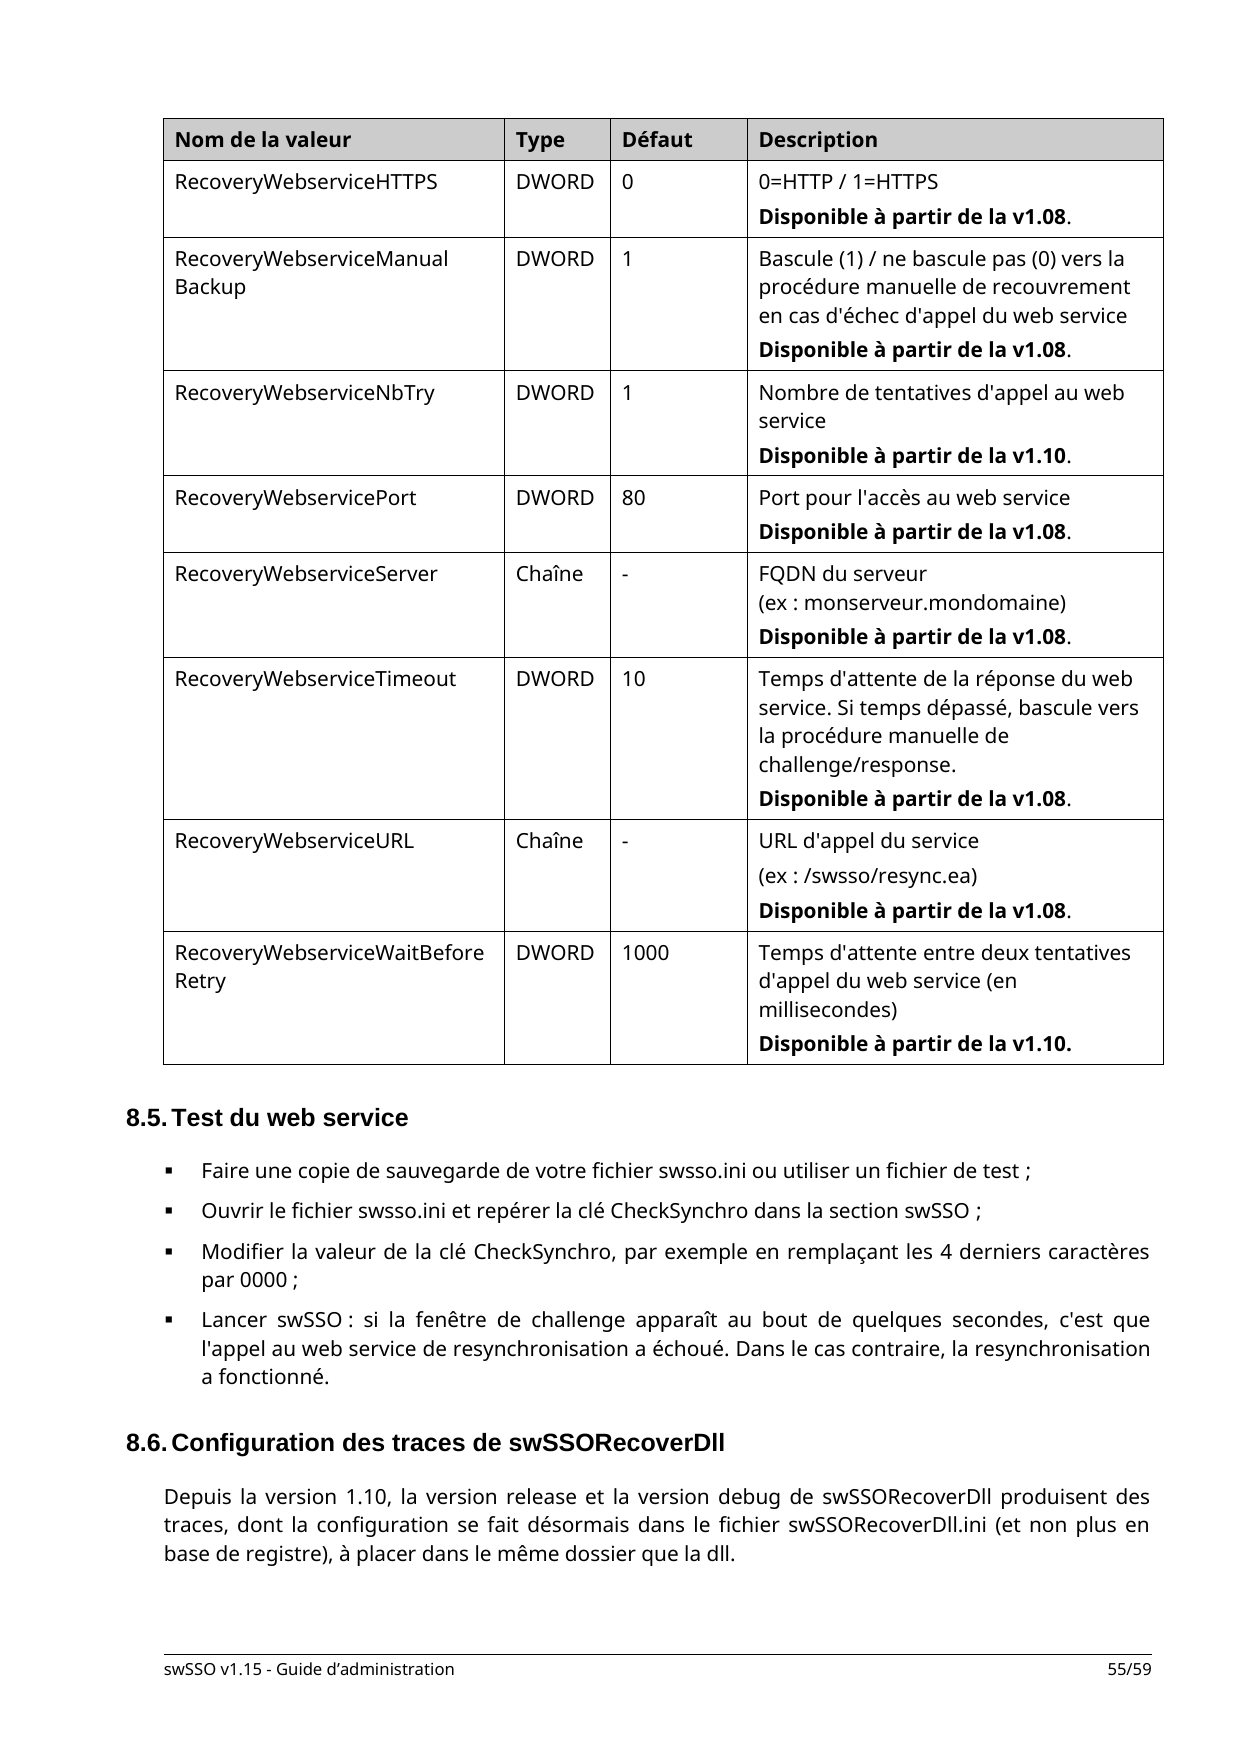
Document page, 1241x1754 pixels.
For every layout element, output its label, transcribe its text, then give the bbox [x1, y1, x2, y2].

table_header Description [748, 119, 1163, 160]
table_cell DWORD [505, 371, 610, 475]
table_cell 80 [611, 476, 747, 552]
table_cell Nombre de tentatives d'appel au web service Disponible à partir de la v1.10. [748, 371, 1163, 475]
table_cell RecoveryWebservicePort [164, 476, 504, 552]
subtitle Configuration des traces de swSSORecoverDll [126, 1428, 1152, 1457]
table_cell Temps d'attente entre deux tentatives d'appel du web service (en millisecondes) Disponible à partir de la v1.10. [748, 932, 1163, 1064]
table_cell RecoveryWebserviceTimeout [164, 658, 504, 819]
table_cell 1 [611, 238, 747, 370]
table_cell 0 [611, 161, 747, 237]
text Depuis la version 1.10, la version release et la version debug de swSSORecoverDll produisent des traces, dont la configuration se fait désormais dans le fichier swSSORecoverDll.ini (et non plus en base de registre), à placer dans le même dossier que la dll. [164, 1482, 1152, 1567]
table_cell RecoveryWebserviceURL [164, 820, 504, 931]
table_cell FQDN du serveur (ex : monserveur.mondomaine) Disponible à partir de la v1.08. [748, 553, 1163, 657]
table_cell RecoveryWebserviceHTTPS [164, 161, 504, 237]
subtitle Test du web service [126, 1103, 1152, 1131]
table_cell DWORD [505, 932, 610, 1064]
table_header Défaut [611, 119, 747, 160]
list Lancer swSSO : si la fenêtre de challenge apparaît au bout de quelques secondes, c'est que l'appel au web service de resynchronisation a échoué. Dans le cas contraire, la resynchronisation a fonctionné. [164, 1305, 1152, 1391]
table_header Type [505, 119, 610, 160]
table_cell DWORD [505, 658, 610, 819]
table_cell DWORD [505, 238, 610, 370]
list Modifier la valeur de la clé CheckSynchro, par exemple en remplaçant les 4 derniers caractères par 0000 ; [164, 1237, 1152, 1294]
table_cell Chaîne [505, 820, 610, 931]
table_cell RecoveryWebserviceNbTry [164, 371, 504, 475]
table_cell DWORD [505, 476, 610, 552]
table_cell Bascule (1) / ne bascule pas (0) vers la procédure manuelle de recouvrement en cas d'échec d'appel du web service Disponible à partir de la v1.08. [748, 238, 1163, 370]
table_cell - [611, 820, 747, 931]
table_cell RecoveryWebserviceManual Backup [164, 238, 504, 370]
table_cell RecoveryWebserviceWaitBeforeRetry [164, 932, 504, 1064]
table_cell Temps d'attente de la réponse du web service. Si temps dépassé, bascule vers la procédure manuelle de challenge/response. Disponible à partir de la v1.08. [748, 658, 1163, 819]
table_cell Port pour l'accès au web service Disponible à partir de la v1.08. [748, 476, 1163, 552]
table_cell DWORD [505, 161, 610, 237]
table_cell - [611, 553, 747, 657]
table_cell RecoveryWebserviceServer [164, 553, 504, 657]
table_cell 1000 [611, 932, 747, 1064]
table_header Nom de la valeur [164, 119, 504, 160]
table_cell 0=HTTP / 1=HTTPS Disponible à partir de la v1.08. [748, 161, 1163, 237]
table_cell 1 [611, 371, 747, 475]
table_cell Chaîne [505, 553, 610, 657]
table_cell URL d'appel du service (ex : /swsso/resync.ea) Disponible à partir de la v1.08. [748, 820, 1163, 931]
table_cell 10 [611, 658, 747, 819]
list Faire une copie de sauvegarde de votre fichier swsso.ini ou utiliser un fichier de test ; [164, 1156, 1152, 1185]
list Ouvrir le fichier swsso.ini et repérer la clé CheckSynchro dans la section swSSO ; [164, 1197, 1152, 1225]
